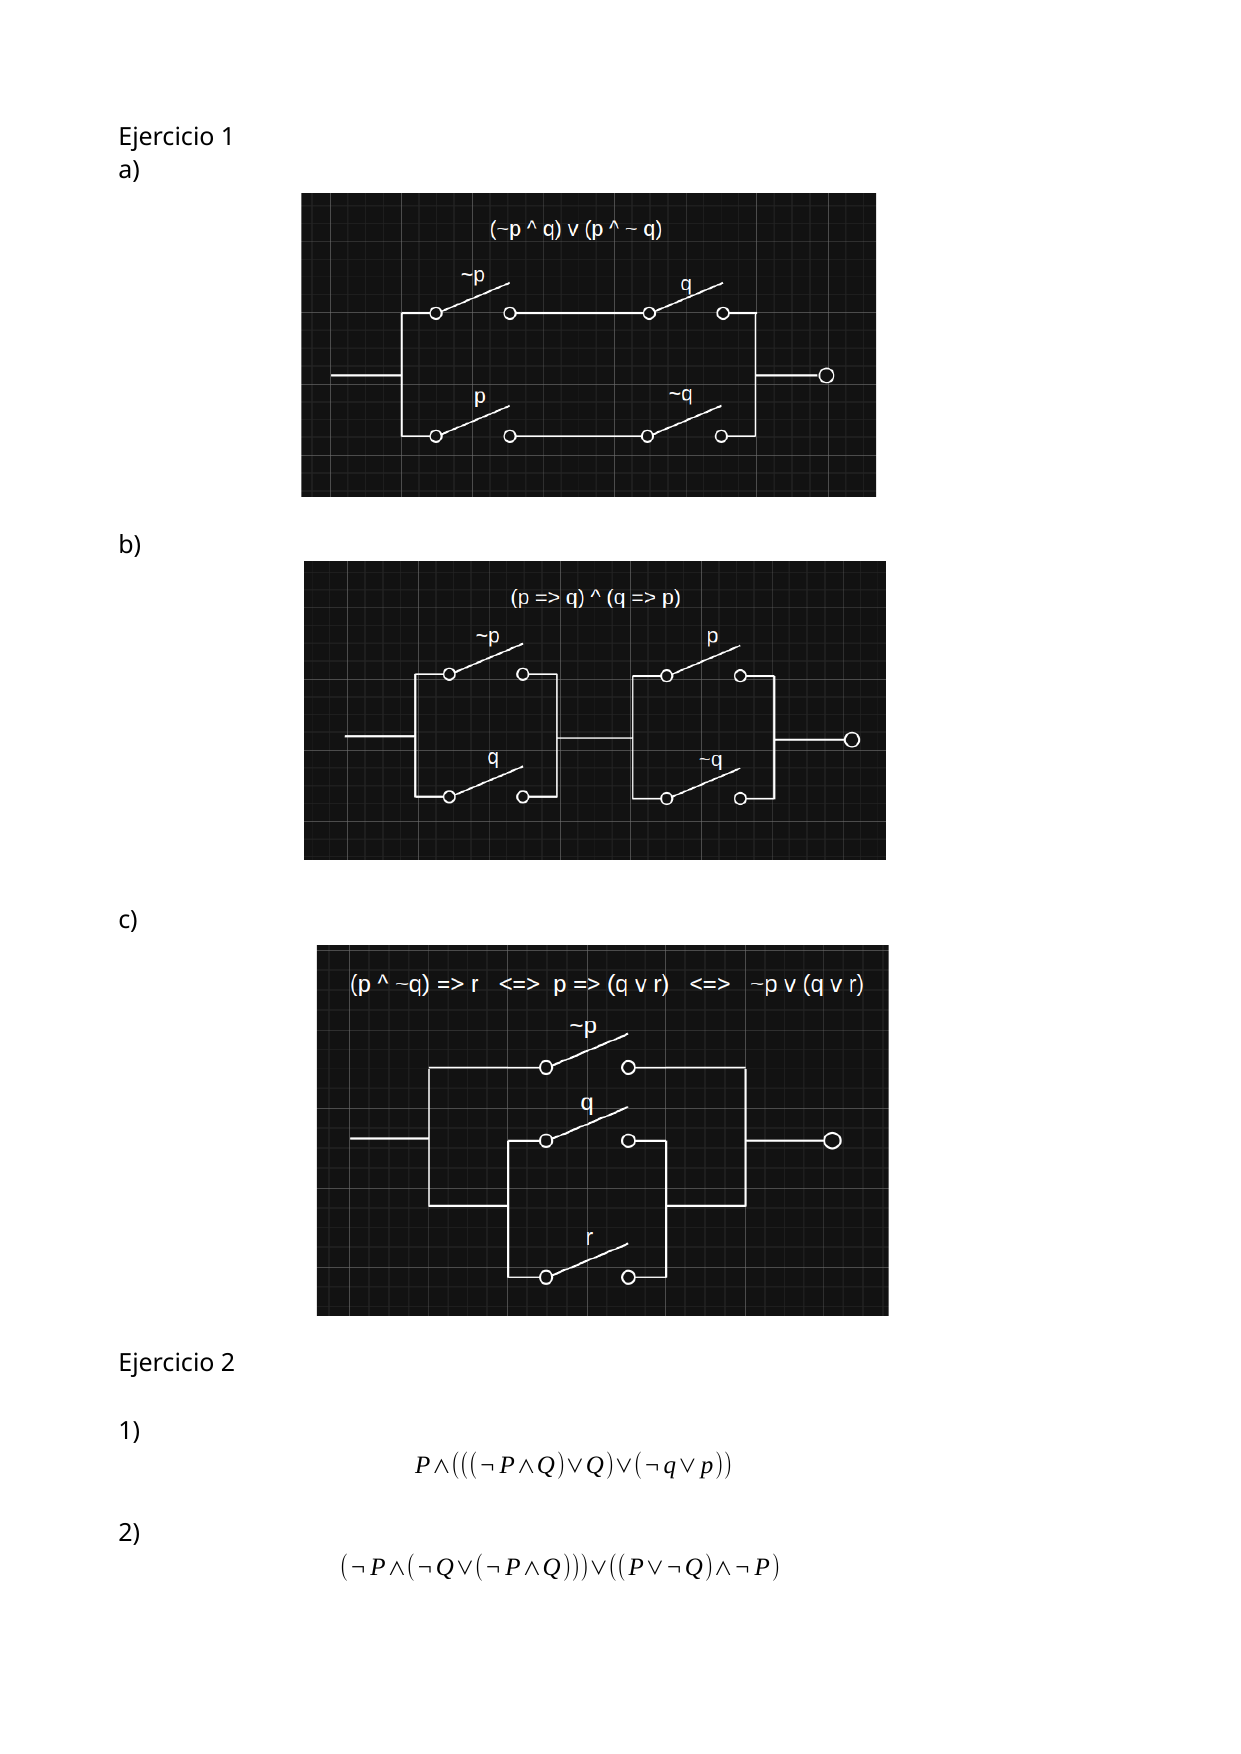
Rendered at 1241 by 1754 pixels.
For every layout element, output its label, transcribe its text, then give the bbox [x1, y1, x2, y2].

text 1) [118, 1412, 1122, 1447]
text b) [118, 527, 1122, 561]
picture [301, 193, 877, 497]
text c) [118, 902, 1122, 936]
text Ejercicio 1 [118, 118, 1122, 152]
picture [304, 561, 886, 860]
text Ejercicio 2 [118, 1344, 1122, 1378]
text a) [118, 152, 1122, 186]
text 2) [118, 1515, 1122, 1549]
picture [316, 945, 889, 1316]
